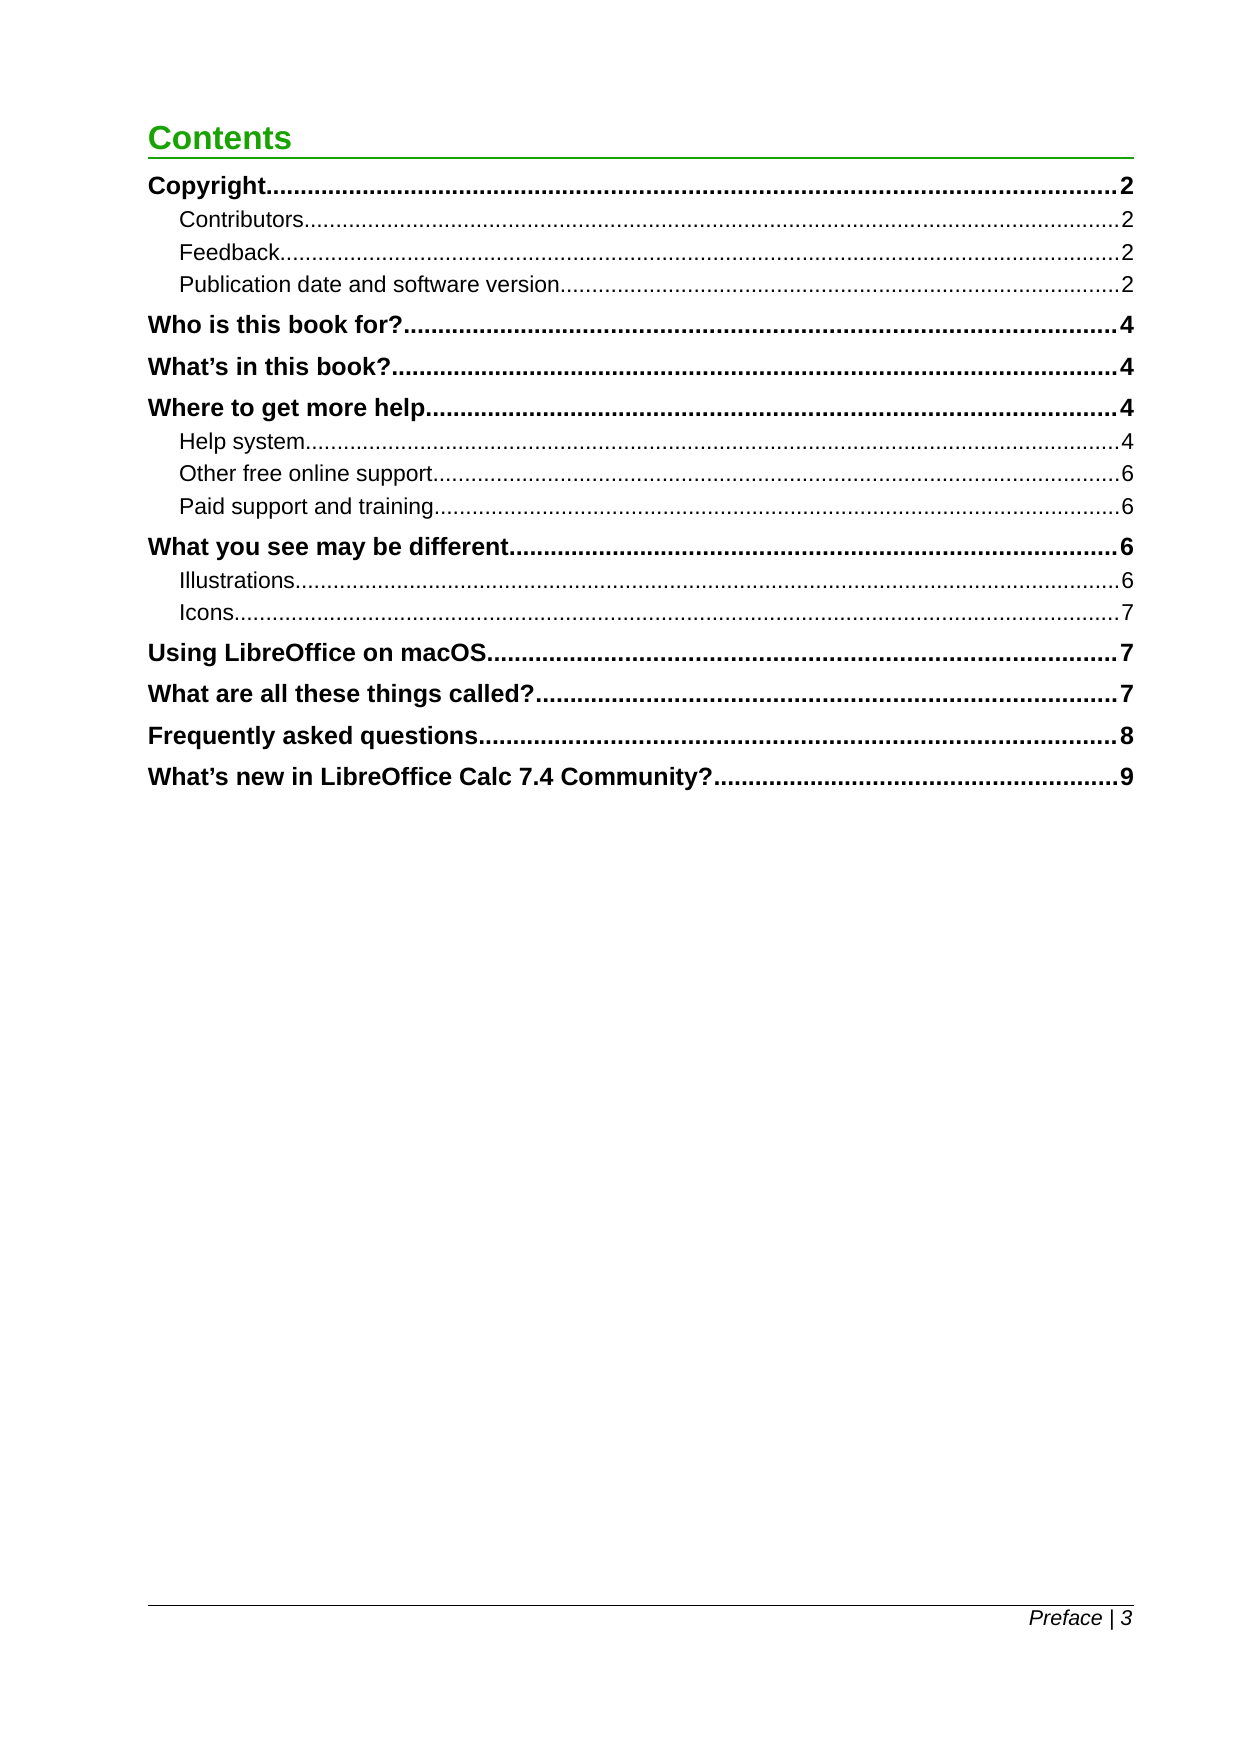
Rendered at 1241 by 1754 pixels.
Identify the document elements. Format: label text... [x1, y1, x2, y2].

text What are all these things called? 7 [148, 679, 1134, 708]
text Contributors 2 [179, 206, 1134, 232]
text Illustrations 6 [179, 567, 1134, 593]
text Using LibreOffice on macOS 7 [148, 638, 1134, 667]
text Paid support and training 6 [179, 493, 1134, 519]
text Where to get more help 4 [148, 393, 1134, 421]
text Frequently asked questions 8 [148, 721, 1134, 749]
text Help system 4 [179, 428, 1134, 454]
text What you see may be different 6 [148, 532, 1134, 561]
text Feedback 2 [179, 239, 1134, 265]
text Publication date and software version 2 [179, 271, 1134, 298]
text Copyright 2 [148, 171, 1134, 200]
subtitle Contents [148, 118, 1134, 157]
text What’s new in LibreOffice Calc 7.4 Community? 9 [148, 762, 1134, 791]
text Who is this book for? 4 [148, 310, 1134, 339]
text What’s in this book? 4 [148, 351, 1134, 380]
text Icons 7 [179, 599, 1134, 626]
text Other free online support 6 [179, 460, 1134, 487]
